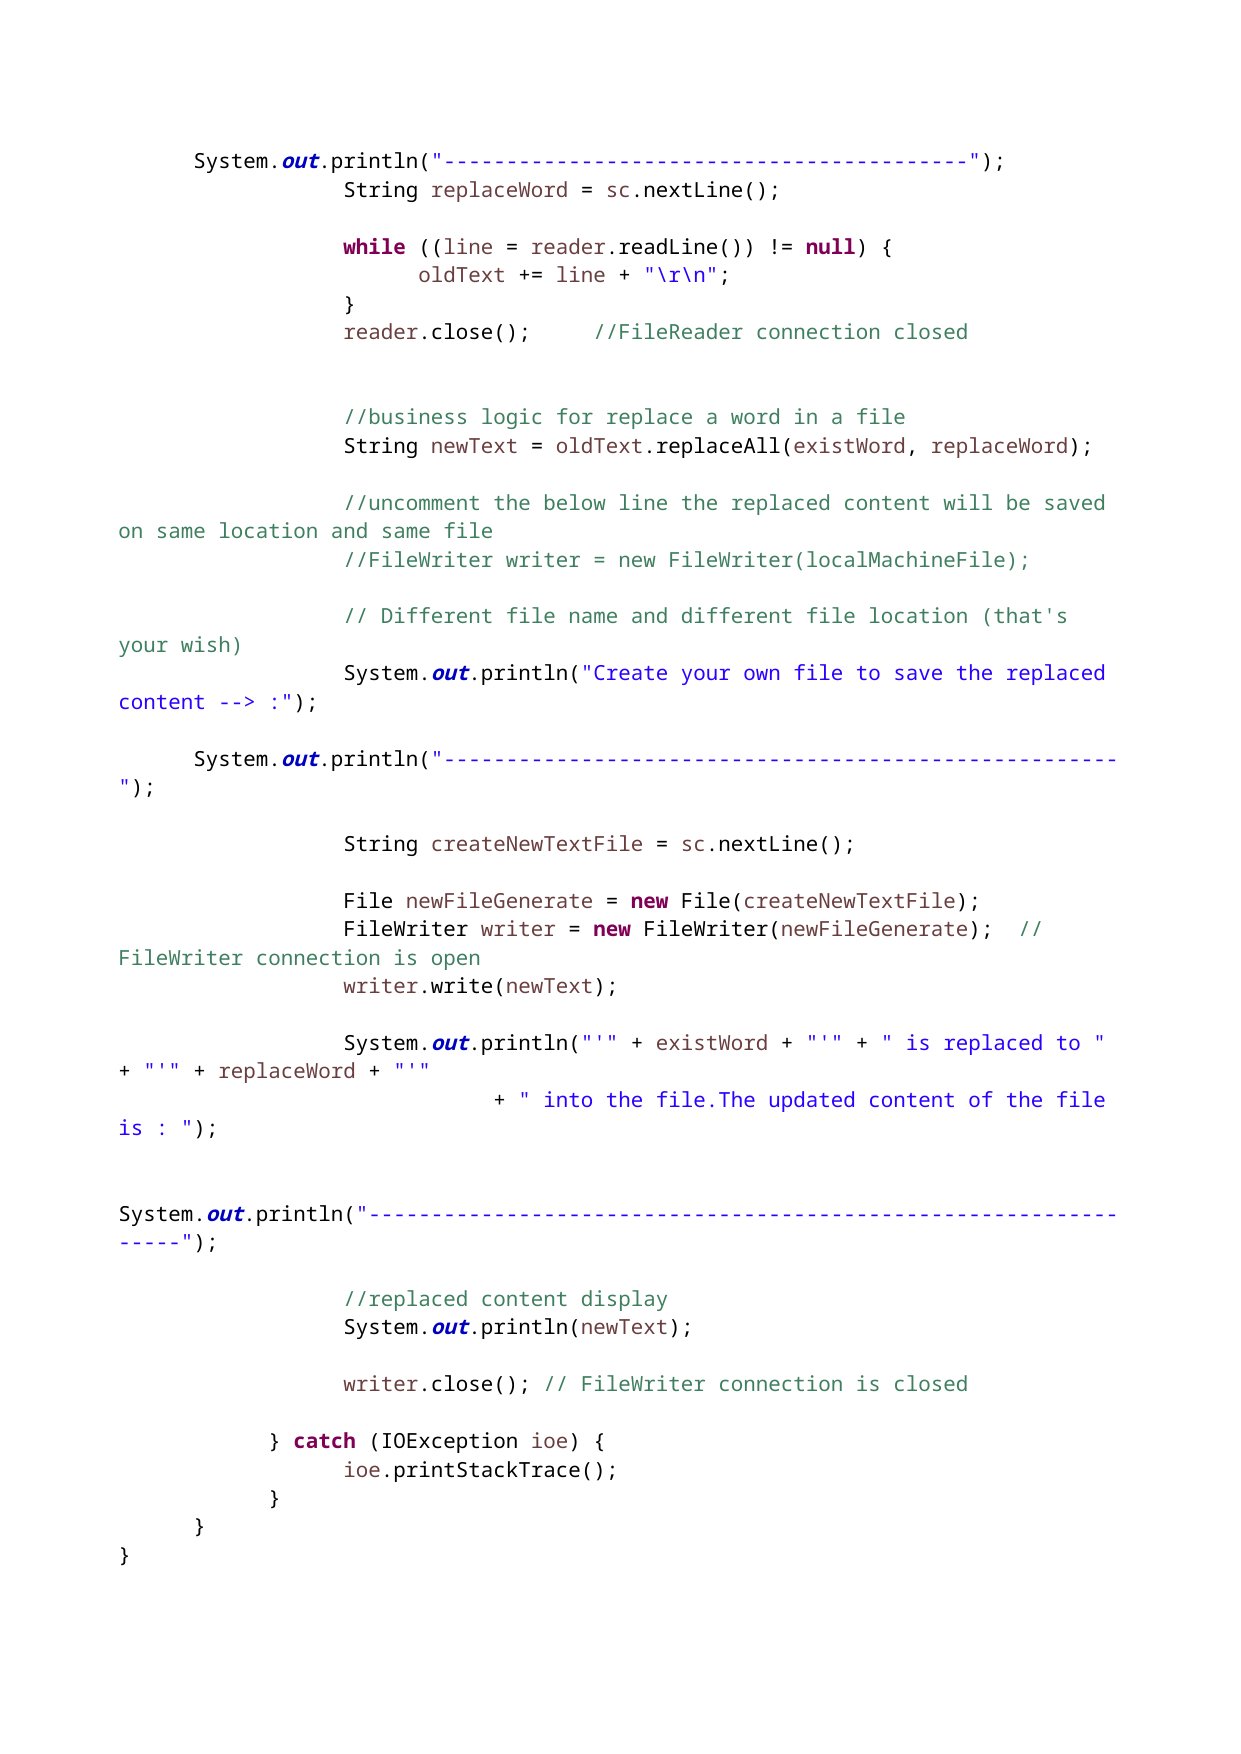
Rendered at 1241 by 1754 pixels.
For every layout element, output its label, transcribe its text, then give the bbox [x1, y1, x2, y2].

text } catch (IOException ioe) { [118, 1426, 1122, 1455]
text System.out.println("-----------------------------------------------------------------"); [118, 1142, 1122, 1256]
text ioe.printStackTrace(); [118, 1455, 1122, 1483]
text //FileWriter writer = new FileWriter(localMachineFile); [118, 545, 1122, 573]
text String createNewTextFile = sc.nextLine(); [118, 829, 1122, 857]
text } [118, 1512, 1122, 1540]
text // Different file name and different file location (that's your wish) [118, 602, 1122, 658]
text + " into the file.The updated content of the file is : "); [118, 1085, 1122, 1142]
text } [118, 1540, 1122, 1568]
text System.out.println("'" + existWord + "'" + " is replaced to " + "'" + replaceWord + "'" [118, 1028, 1122, 1085]
text FileWriter writer = new FileWriter(newFileGenerate); // FileWriter connection is open [118, 914, 1122, 971]
text String newText = oldText.replaceAll(existWord, replaceWord); [118, 431, 1122, 459]
text writer.write(newText); [118, 971, 1122, 1000]
text System.out.println("------------------------------------------------------ "); [118, 715, 1122, 801]
text System.out.println("Create your own file to save the replaced content --> :"); [118, 658, 1122, 715]
text //replaced content display [118, 1284, 1122, 1312]
text File newFileGenerate = new File(createNewTextFile); [118, 886, 1122, 914]
text //uncomment the below line the replaced content will be saved on same location and same file [118, 488, 1122, 545]
text System.out.println(newText); [118, 1312, 1122, 1341]
text writer.close(); // FileWriter connection is closed [118, 1369, 1122, 1398]
text } [118, 289, 1122, 317]
text System.out.println("------------------------------------------"); [118, 118, 1122, 175]
text //business logic for replace a word in a file [118, 402, 1122, 431]
text String replaceWord = sc.nextLine(); [118, 175, 1122, 203]
text oldText += line + "\r\n"; [118, 260, 1122, 289]
text while ((line = reader.readLine()) != null) { [118, 232, 1122, 260]
text reader.close(); //FileReader connection closed [118, 317, 1122, 346]
text } [118, 1483, 1122, 1512]
